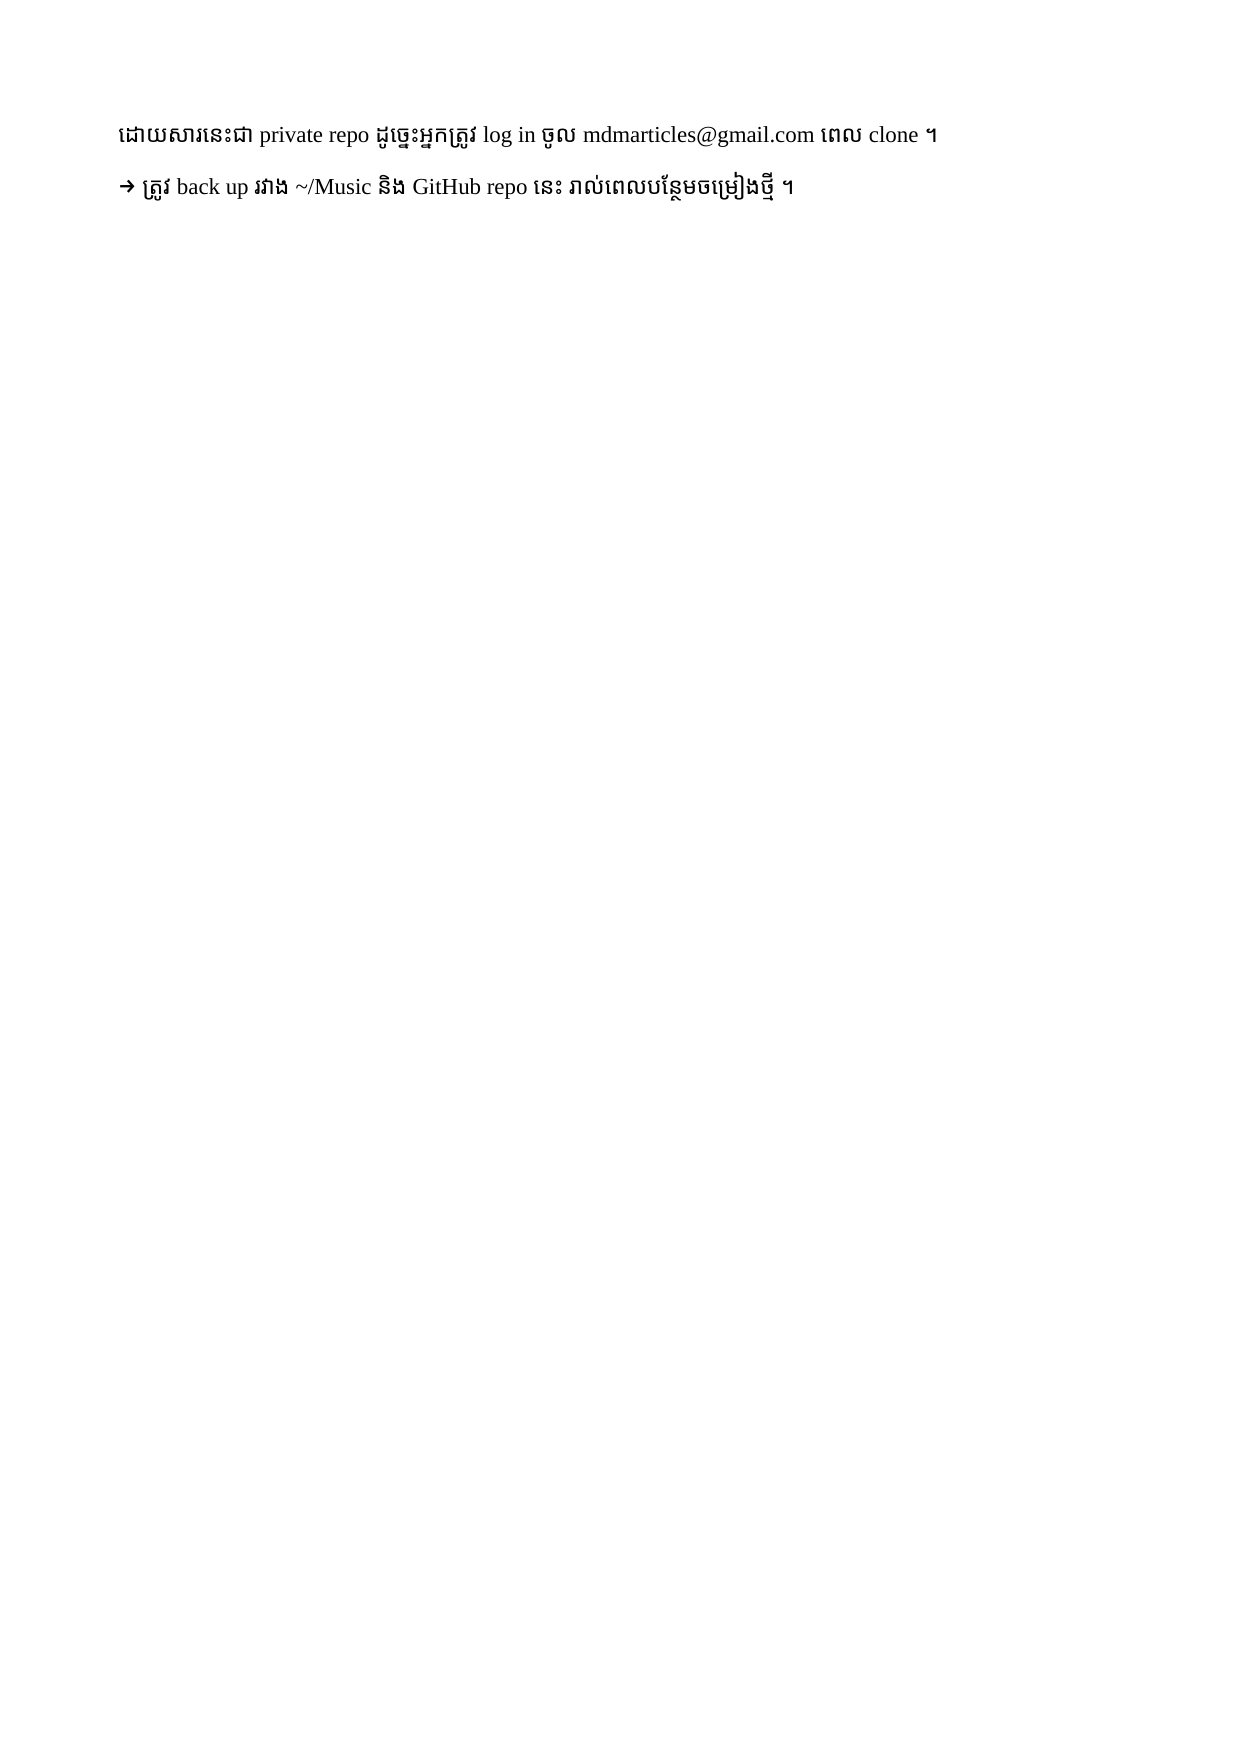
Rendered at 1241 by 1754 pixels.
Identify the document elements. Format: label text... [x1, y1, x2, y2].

text → ត្រូវ​ back up រវាង​ ~/Music និង GitHub repo នេះ រាល់​ពេល​បន្ថែម​ចម្រៀង​ថ្មី ។ [118, 170, 1122, 201]
text ដោយ​សារ​នេះ​ជា​ private repo ដូច្នេះ​អ្នក​ត្រូវ​ log in ចូល​ mdmarticles@gmail.com ពេល​ clone ។ [118, 118, 1122, 149]
